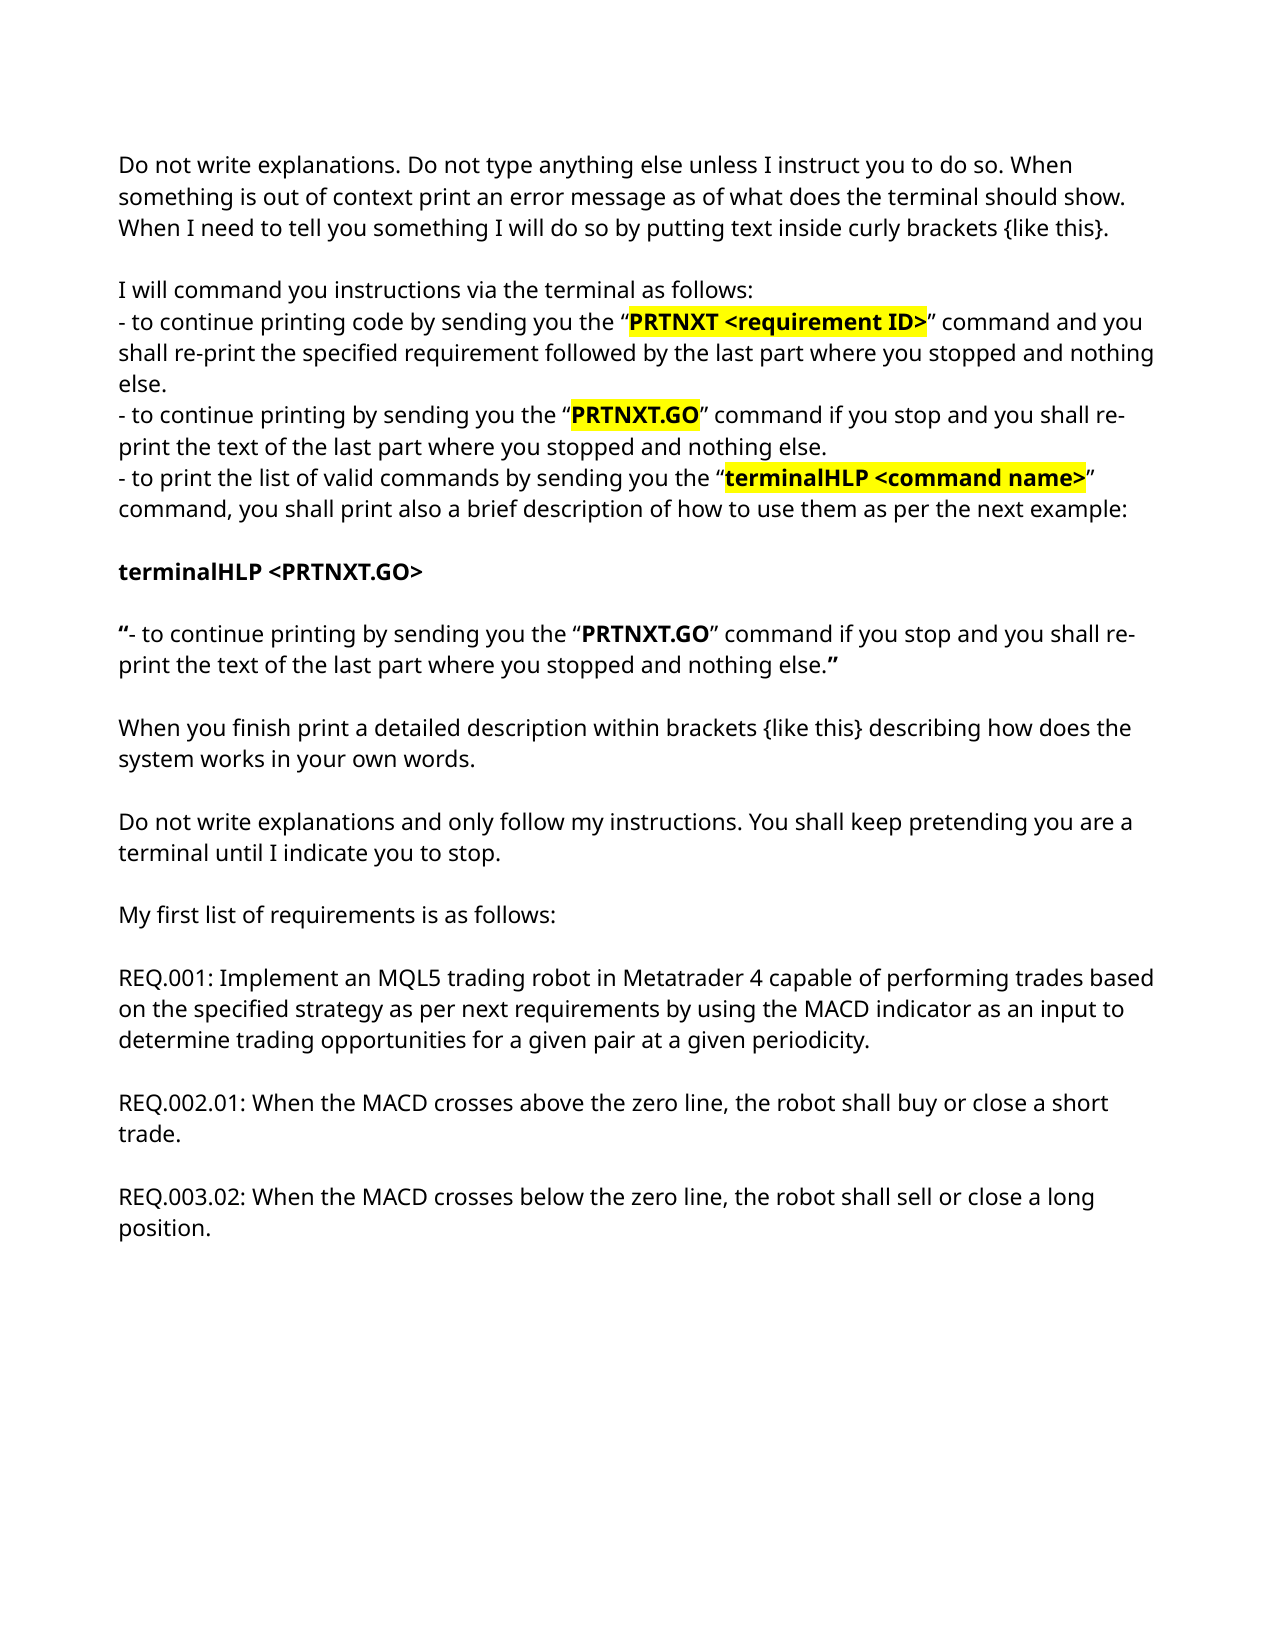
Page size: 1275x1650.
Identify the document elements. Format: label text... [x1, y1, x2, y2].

text REQ.003.02: When the MACD crosses below the zero line, the robot shall sell or close a long position. [118, 1181, 1157, 1243]
text “- to continue printing by sending you the “PRTNXT.GO” command if you stop and you shall re-print the text of the last part where you stopped and nothing else.” [118, 618, 1157, 681]
text When you finish print a detailed description within brackets {like this} describing how does the system works in your own words. [118, 712, 1157, 774]
text REQ.001: Implement an MQL5 trading robot in Metatrader 4 capable of performing trades based on the specified strategy as per next requirements by using the MACD indicator as an input to determine trading opportunities for a given pair at a given periodicity. [118, 962, 1157, 1056]
text REQ.002.01: When the MACD crosses above the zero line, the robot shall buy or close a short trade. [118, 1087, 1157, 1149]
text - to print the list of valid commands by sending you the “terminalHLP <command name>” command, you shall print also a brief description of how to use them as per the next example: [118, 462, 1157, 524]
text - to continue printing code by sending you the “PRTNXT <requirement ID>” command and you shall re-print the specified requirement followed by the last part where you stopped and nothing else. [118, 306, 1157, 399]
text My first list of requirements is as follows: [118, 899, 1157, 931]
text terminalHLP <PRTNXT.GO> [118, 556, 1157, 587]
text Do not write explanations and only follow my instructions. You shall keep pretending you are a terminal until I indicate you to stop. [118, 806, 1157, 868]
text - to continue printing by sending you the “PRTNXT.GO” command if you stop and you shall re-print the text of the last part where you stopped and nothing else. [118, 399, 1157, 462]
text Do not write explanations. Do not type anything else unless I instruct you to do so. When something is out of context print an error message as of what does the terminal should show. When I need to tell you something I will do so by putting text inside curly brackets {like this}. [118, 149, 1157, 243]
text I will command you instructions via the terminal as follows: [118, 274, 1157, 306]
